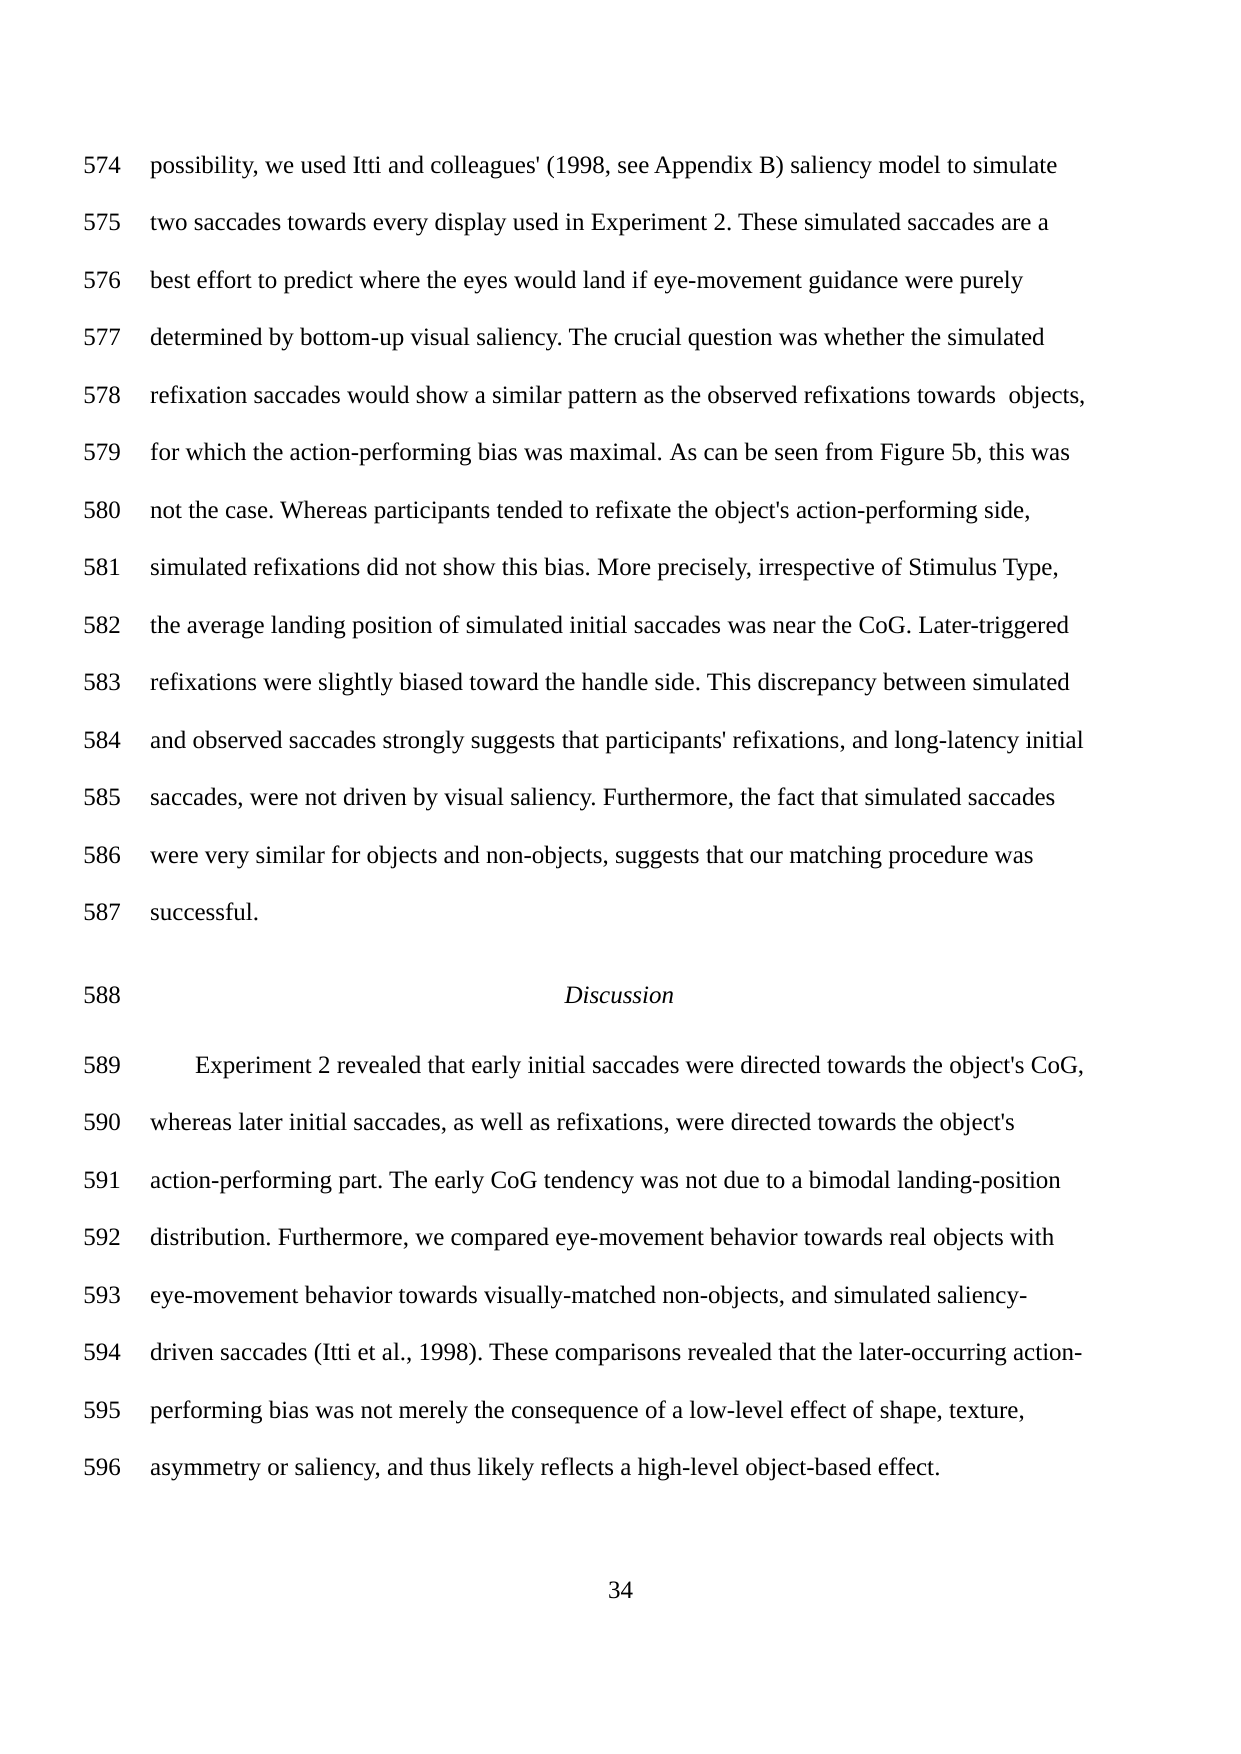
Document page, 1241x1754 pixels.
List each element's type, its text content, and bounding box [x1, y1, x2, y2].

subtitle Discussion [150, 980, 1091, 1009]
text possibility, we used Itti and colleagues' (1998, see Appendix B) saliency model to simulate two saccades towards every display used in Experiment 2. These simulated saccades are a best effort to predict where the eyes would land if eye-movement guidance were purely determined by bottom-up visual saliency. The crucial question was whether the simulated refixation saccades would show a similar pattern as the observed refixations towards objects, for which the action-performing bias was maximal. As can be seen from Figure 5b, this was not the case. Whereas participants tended to refixate the object's action-performing side, simulated refixations did not show this bias. More precisely, irrespective of Stimulus Type, the average landing position of simulated initial saccades was near the CoG. Later-triggered refixations were slightly biased toward the handle side. This discrepancy between simulated and observed saccades strongly suggests that participants' refixations, and long-latency initial saccades, were not driven by visual saliency. Furthermore, the fact that simulated saccades were very similar for objects and non-objects, suggests that our matching procedure was successful. [150, 150, 1091, 926]
text Experiment 2 revealed that early initial saccades were directed towards the object's CoG, whereas later initial saccades, as well as refixations, were directed towards the object's action-performing part. The early CoG tendency was not due to a bimodal landing-position distribution. Furthermore, we compared eye-movement behavior towards real objects with eye-movement behavior towards visually-matched non-objects, and simulated saliency-driven saccades (Itti et al., 1998). These comparisons revealed that the later-occurring action-performing bias was not merely the consequence of a low-level effect of shape, texture, asymmetry or saliency, and thus likely reflects a high-level object-based effect. [150, 1050, 1091, 1481]
